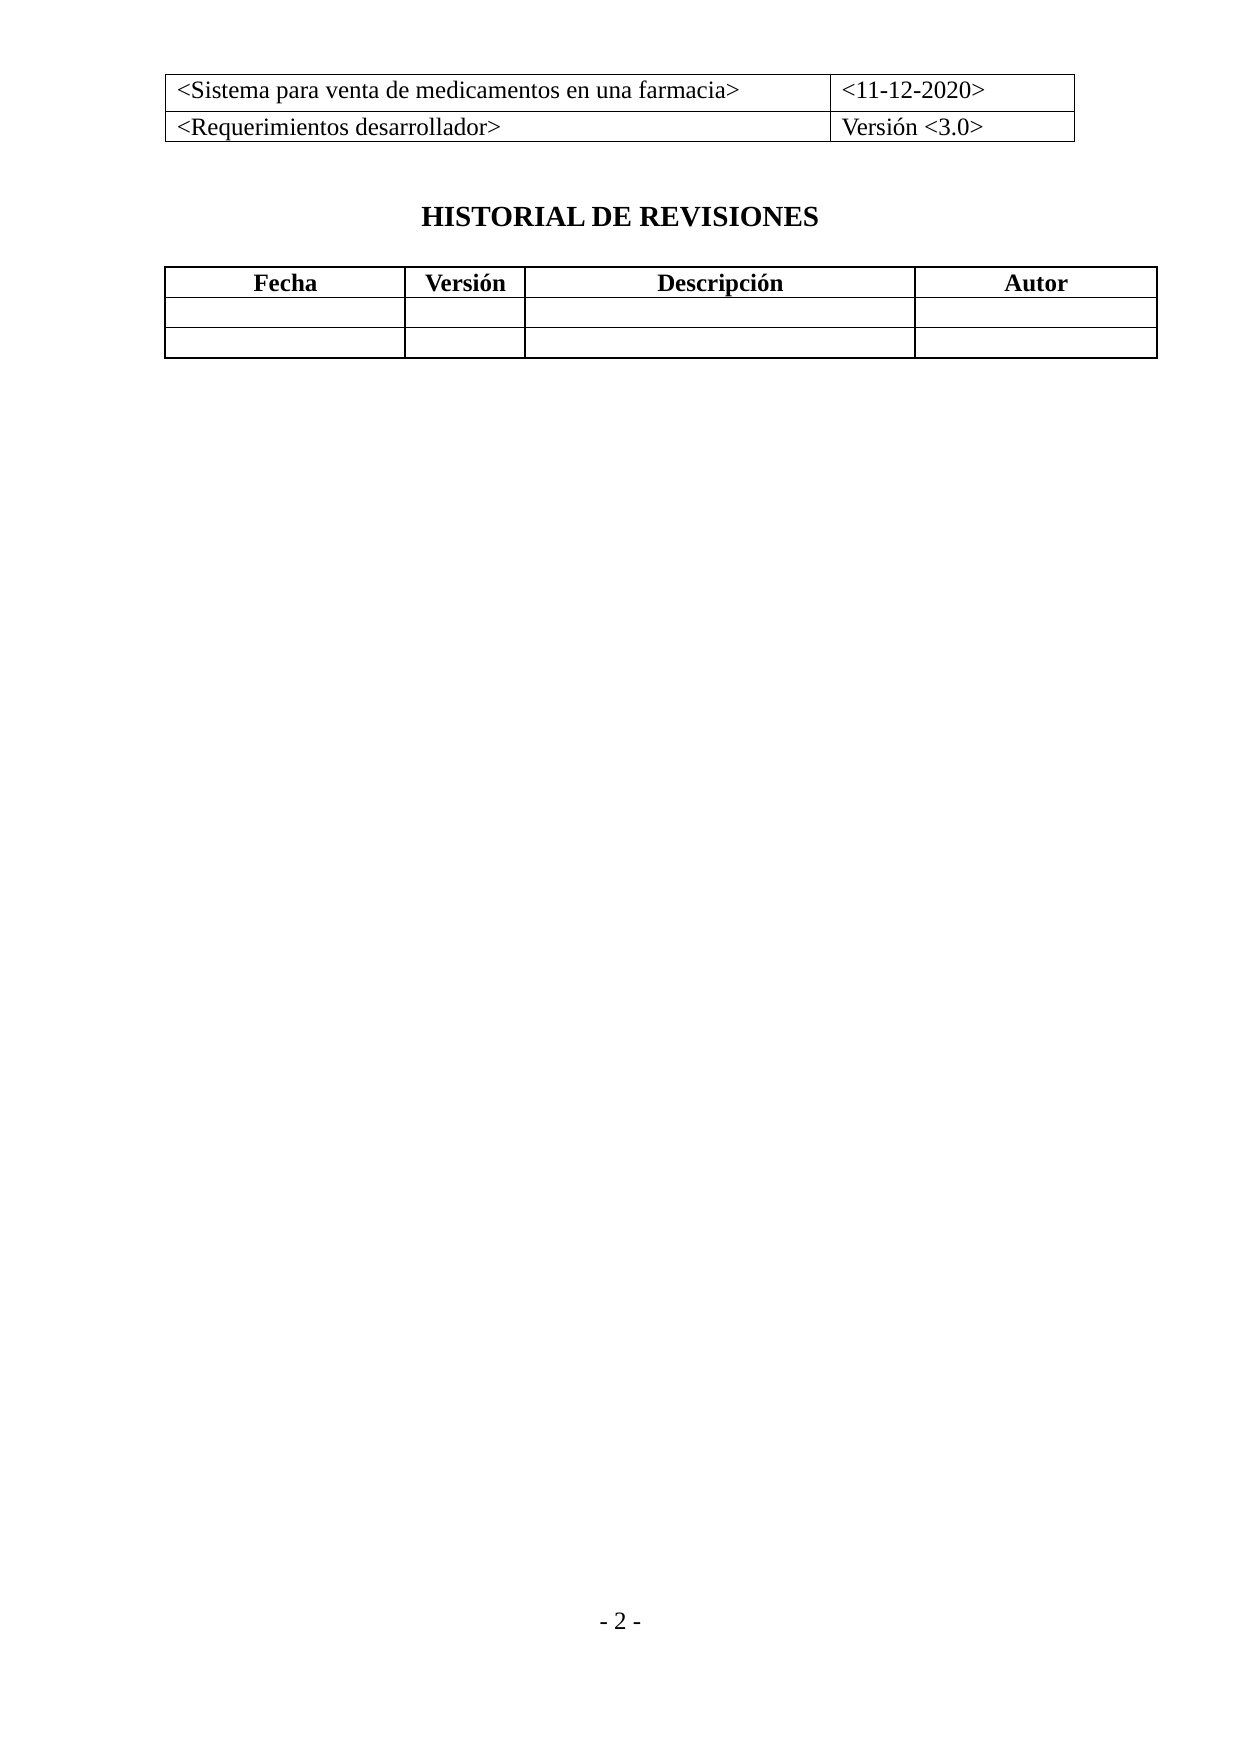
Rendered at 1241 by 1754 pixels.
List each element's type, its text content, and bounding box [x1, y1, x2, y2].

table_header Descripción [526, 268, 914, 296]
table_cell [526, 328, 914, 357]
table_header Autor [916, 268, 1156, 296]
table_header Fecha [166, 268, 404, 296]
table_cell [406, 298, 524, 327]
table_header Versión [406, 268, 524, 296]
subtitle HISTORIAL DE REVISIONES [177, 199, 1063, 233]
table_cell [166, 298, 404, 327]
table_cell [166, 328, 404, 357]
table_cell [406, 328, 524, 357]
table_cell [916, 298, 1156, 327]
table_cell [916, 328, 1156, 357]
table_cell [526, 298, 914, 327]
